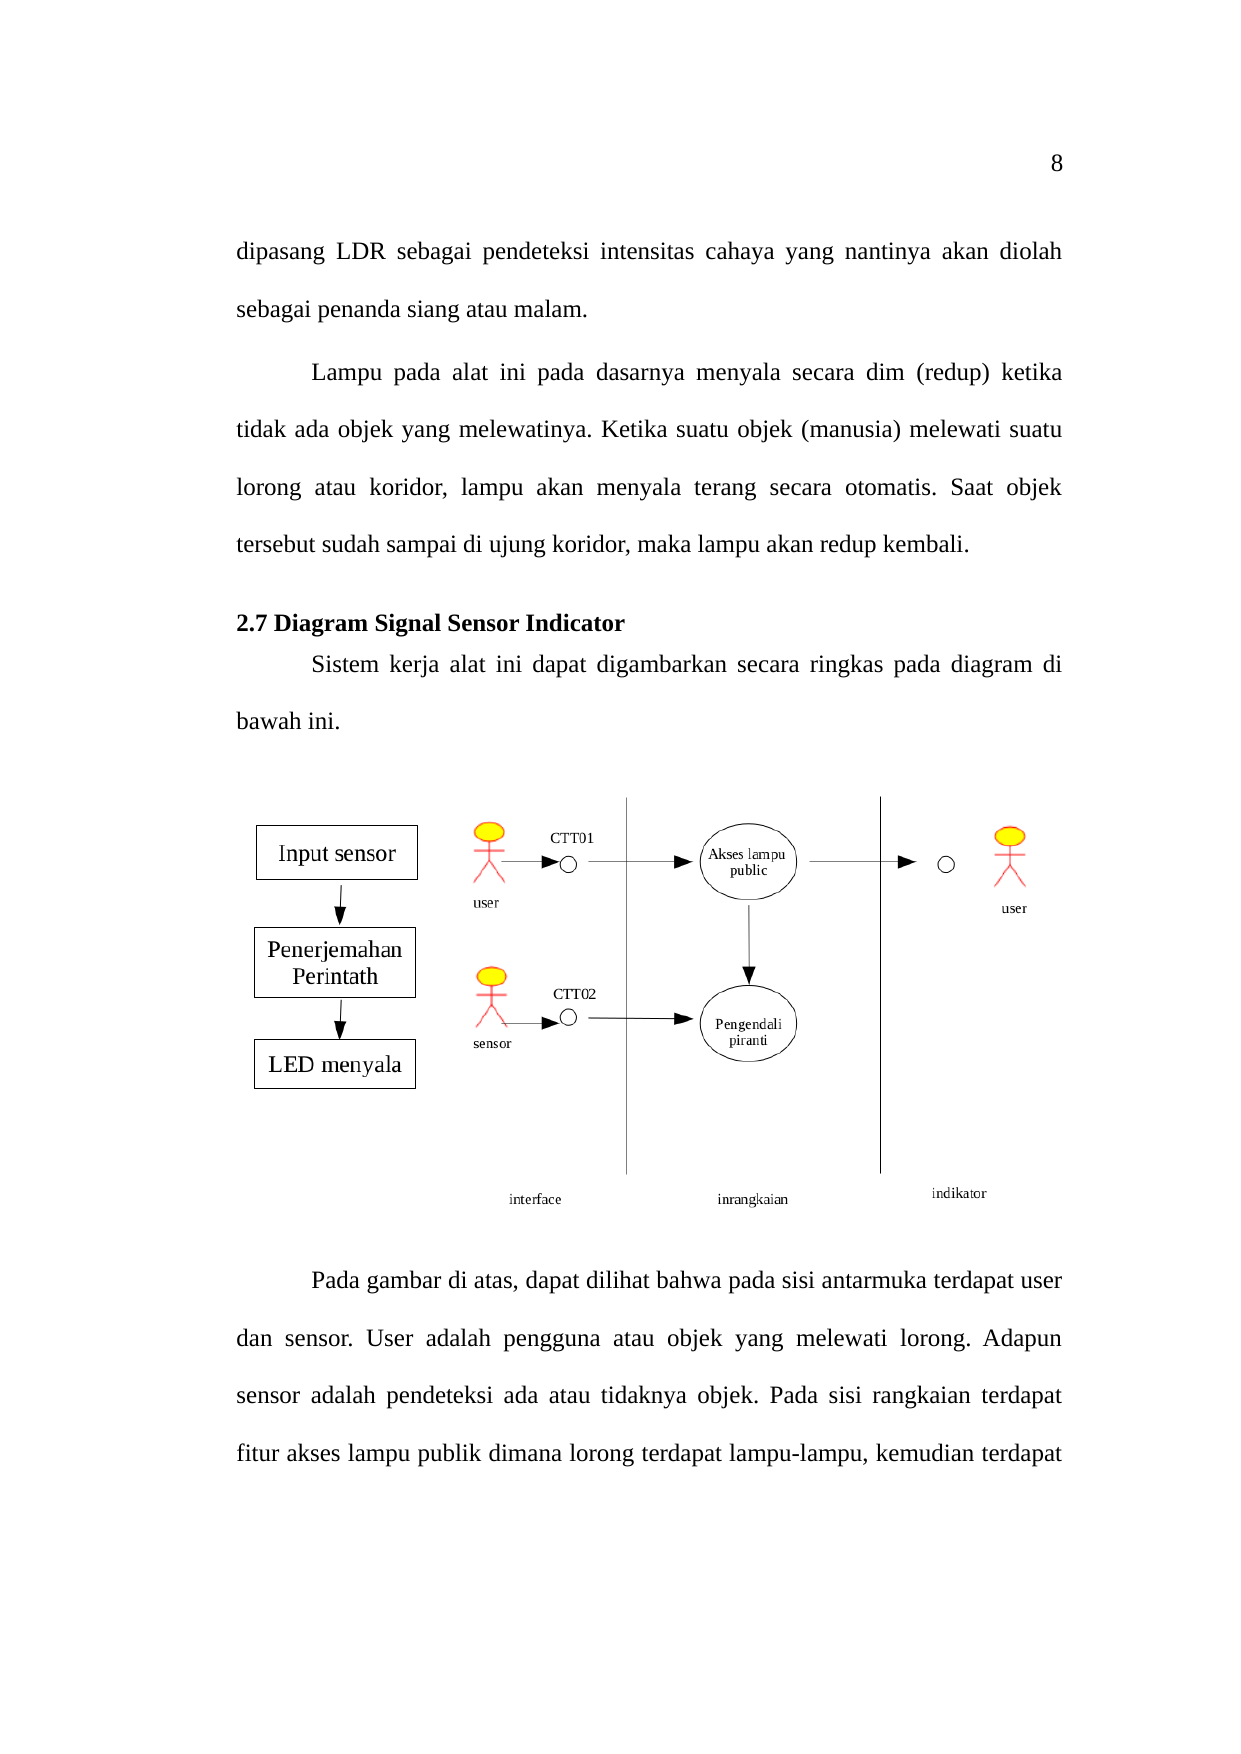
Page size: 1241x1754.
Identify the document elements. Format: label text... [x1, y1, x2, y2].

text Sistem kerja alat ini dapat digambarkan secara ringkas pada diagram di bawah ini. [236, 649, 1063, 735]
subtitle Diagram Signal Sensor Indicator [236, 608, 1063, 636]
text Lampu pada alat ini pada dasarnya menyala secara dim (redup) ketika tidak ada objek yang melewatinya. Ketika suatu objek (manusia) melewati suatu lorong atau koridor, lampu akan menyala terang secara otomatis. Saat objek tersebut sudah sampai di ujung koridor, maka lampu akan redup kembali. [236, 357, 1063, 558]
picture [236, 769, 1063, 1231]
text dipasang LDR sebagai pendeteksi intensitas cahaya yang nantinya akan diolah sebagai penanda siang atau malam. [236, 236, 1063, 322]
text Pada gambar di atas, dapat dilihat bahwa pada sisi antarmuka terdapat user dan sensor. User adalah pengguna atau objek yang melewati lorong. Adapun sensor adalah pendeteksi ada atau tidaknya objek. Pada sisi rangkaian terdapat fitur akses lampu publik dimana lorong terdapat lampu-lampu, kemudian terdapat [236, 1266, 1063, 1467]
